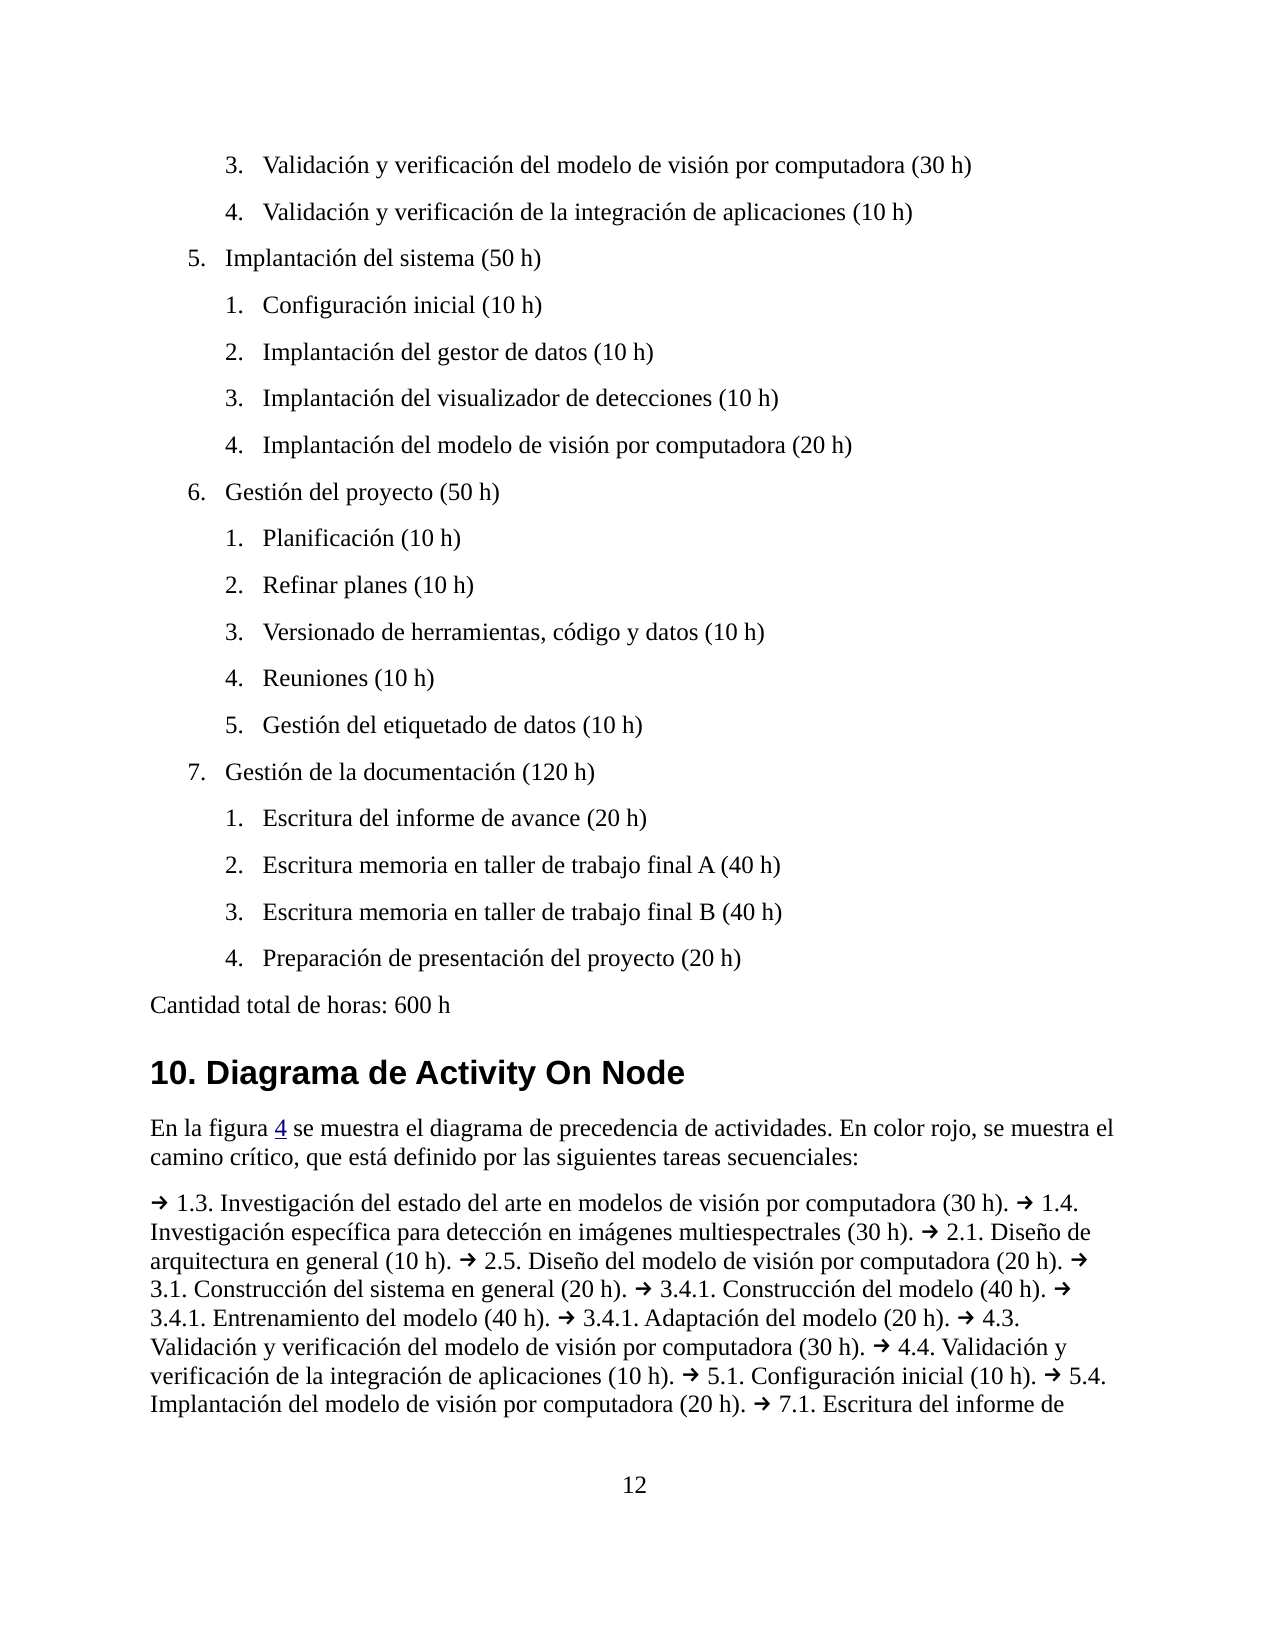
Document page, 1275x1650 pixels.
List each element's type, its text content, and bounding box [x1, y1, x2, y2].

list Implantación del modelo de visión por computadora (20 h) [225, 430, 1125, 459]
list Refinar planes (10 h) [225, 570, 1125, 599]
list Escritura memoria en taller de trabajo final B (40 h) [225, 897, 1125, 925]
text 1.3. Investigación del estado del arte en modelos de visión por computadora (30 h). 1.4. Investigación específica para detección en imágenes multiespectrales (30 h). 2.1. Diseño de arquitectura en general (10 h). 2.5. Diseño del modelo de visión por computadora (20 h). 3.1. Construcción del sistema en general (20 h). 3.4.1. Construcción del modelo (40 h). 3.4.1. Entrenamiento del modelo (40 h). 3.4.1. Adaptación del modelo (20 h). 4.3. Validación y verificación del modelo de visión por computadora (30 h). 4.4. Validación y verificación de la integración de aplicaciones (10 h). 5.1. Configuración inicial (10 h). 5.4. Implantación del modelo de visión por computadora (20 h). 7.1. Escritura del informe de [150, 1188, 1125, 1418]
list Gestión del etiquetado de datos (10 h) [225, 710, 1125, 739]
list Escritura memoria en taller de trabajo final A (40 h) [225, 850, 1125, 879]
text Cantidad total de horas: 600 h [150, 990, 1125, 1019]
list Reuniones (10 h) [225, 663, 1125, 692]
list Implantación del visualizador de detecciones (10 h) [225, 383, 1125, 412]
list Implantación del gestor de datos (10 h) [225, 337, 1125, 365]
list Gestión de la documentación (120 h) [187, 757, 1125, 785]
list Validación y verificación del modelo de visión por computadora (30 h) [225, 150, 1125, 179]
list Versionado de herramientas, código y datos (10 h) [225, 617, 1125, 645]
list Configuración inicial (10 h) [225, 290, 1125, 319]
list Preparación de presentación del proyecto (20 h) [225, 943, 1125, 972]
list Planificación (10 h) [225, 523, 1125, 552]
text En la figura 4 se muestra el diagrama de precedencia de actividades. En color rojo, se muestra el camino crítico, que está definido por las siguientes tareas secuenciales: [150, 1113, 1125, 1170]
list Implantación del sistema (50 h) [187, 243, 1125, 272]
list Escritura del informe de avance (20 h) [225, 803, 1125, 832]
subtitle 10. Diagrama de Activity On Node [150, 1053, 1125, 1091]
list Gestión del proyecto (50 h) [187, 477, 1125, 505]
list Validación y verificación de la integración de aplicaciones (10 h) [225, 197, 1125, 225]
